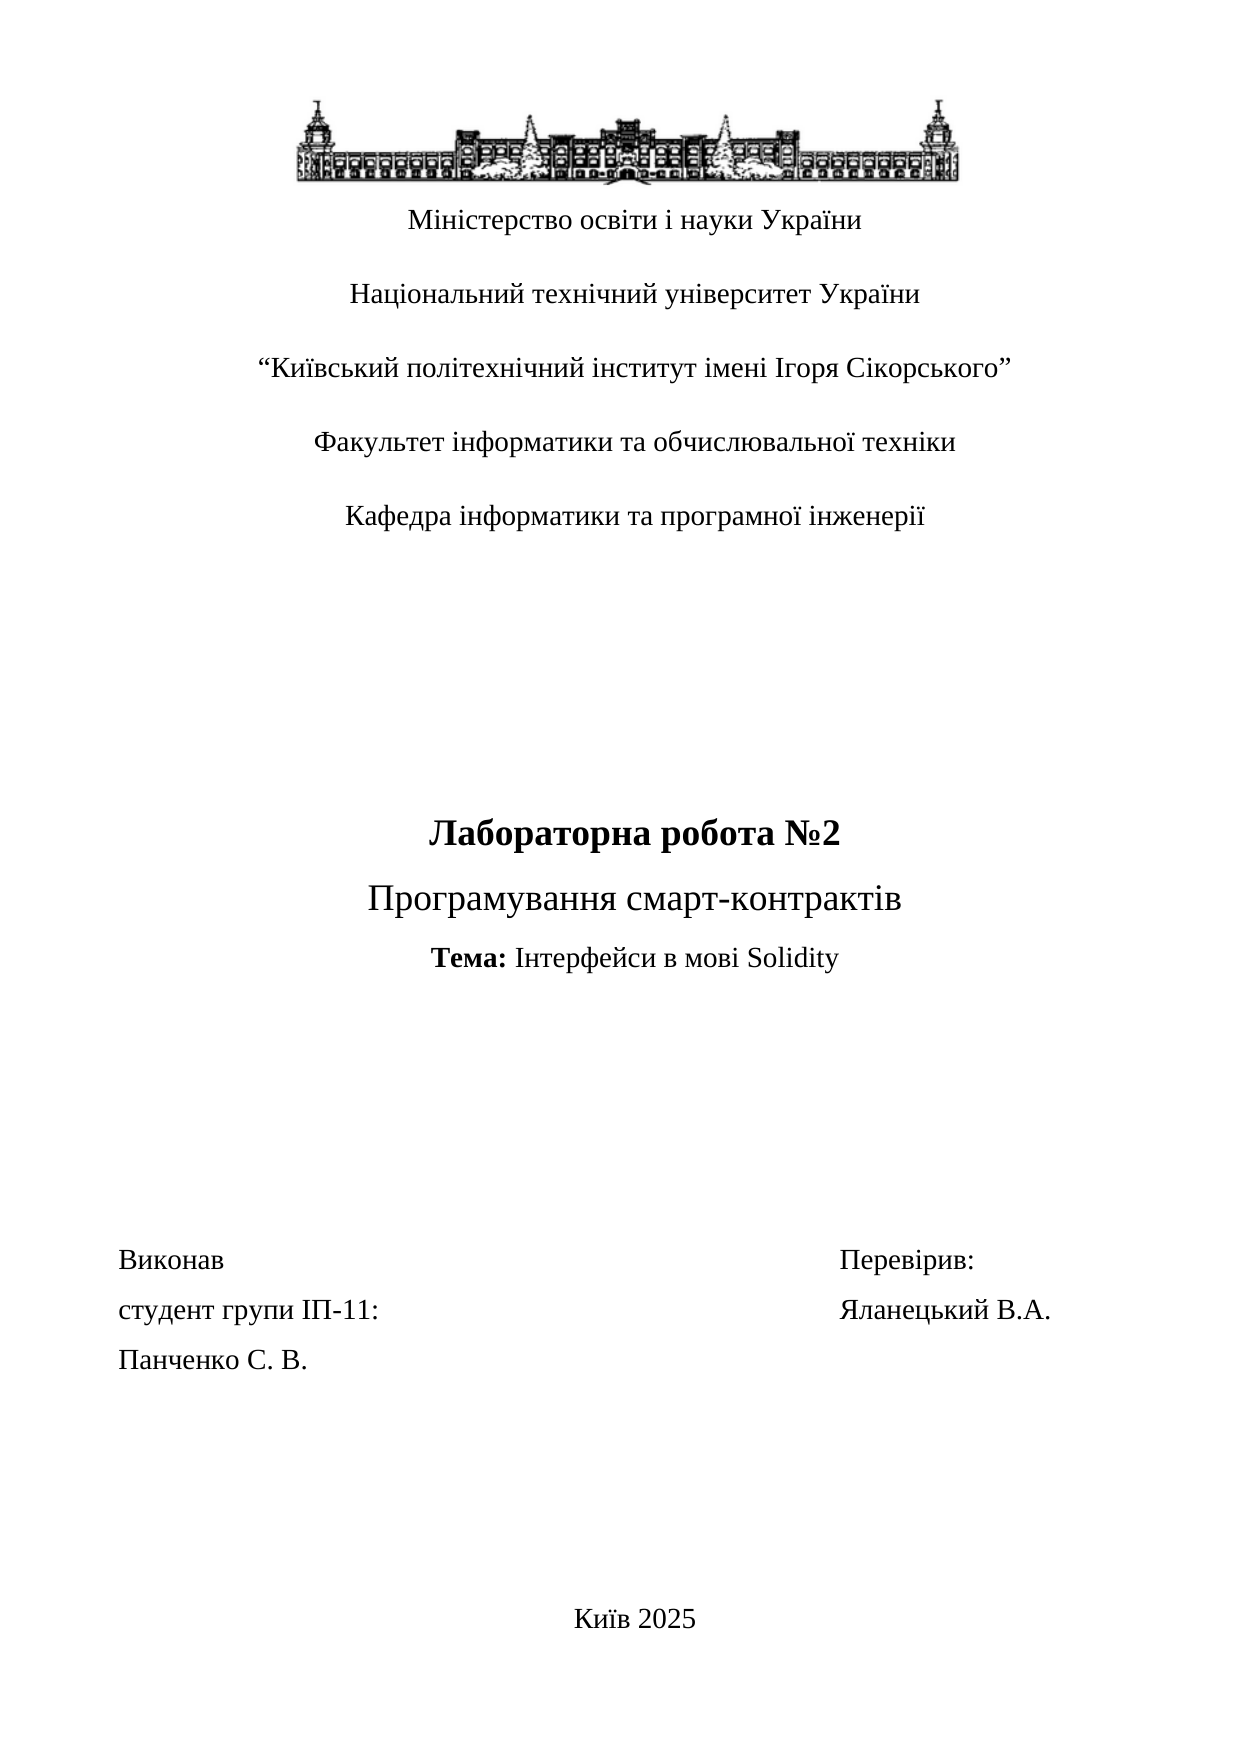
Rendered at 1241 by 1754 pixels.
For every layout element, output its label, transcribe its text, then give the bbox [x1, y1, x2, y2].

text Лабораторна робота №2 [118, 811, 1152, 854]
text Програмування смарт-контрактів [118, 875, 1152, 918]
text Тема: Інтерфейси в мові Solidity [118, 940, 1152, 973]
text студент групи ІП-11: Яланецький В.А. [118, 1292, 1152, 1326]
text Київ 2025 [118, 1602, 1152, 1635]
picture [259, 88, 1010, 189]
text Факультет інформатики та обчислювальної техніки [118, 424, 1152, 458]
text Кафедра інформатики та програмної інженерії [118, 498, 1152, 532]
text “Київський політехнічний інститут імені Ігоря Сікорського” [118, 350, 1152, 384]
text Міністерство освіти і науки України [118, 202, 1152, 236]
text Національний технічний університет України [118, 276, 1152, 310]
text Панченко С. В. [118, 1342, 1152, 1376]
text Виконав Перевірив: [118, 1242, 1152, 1275]
